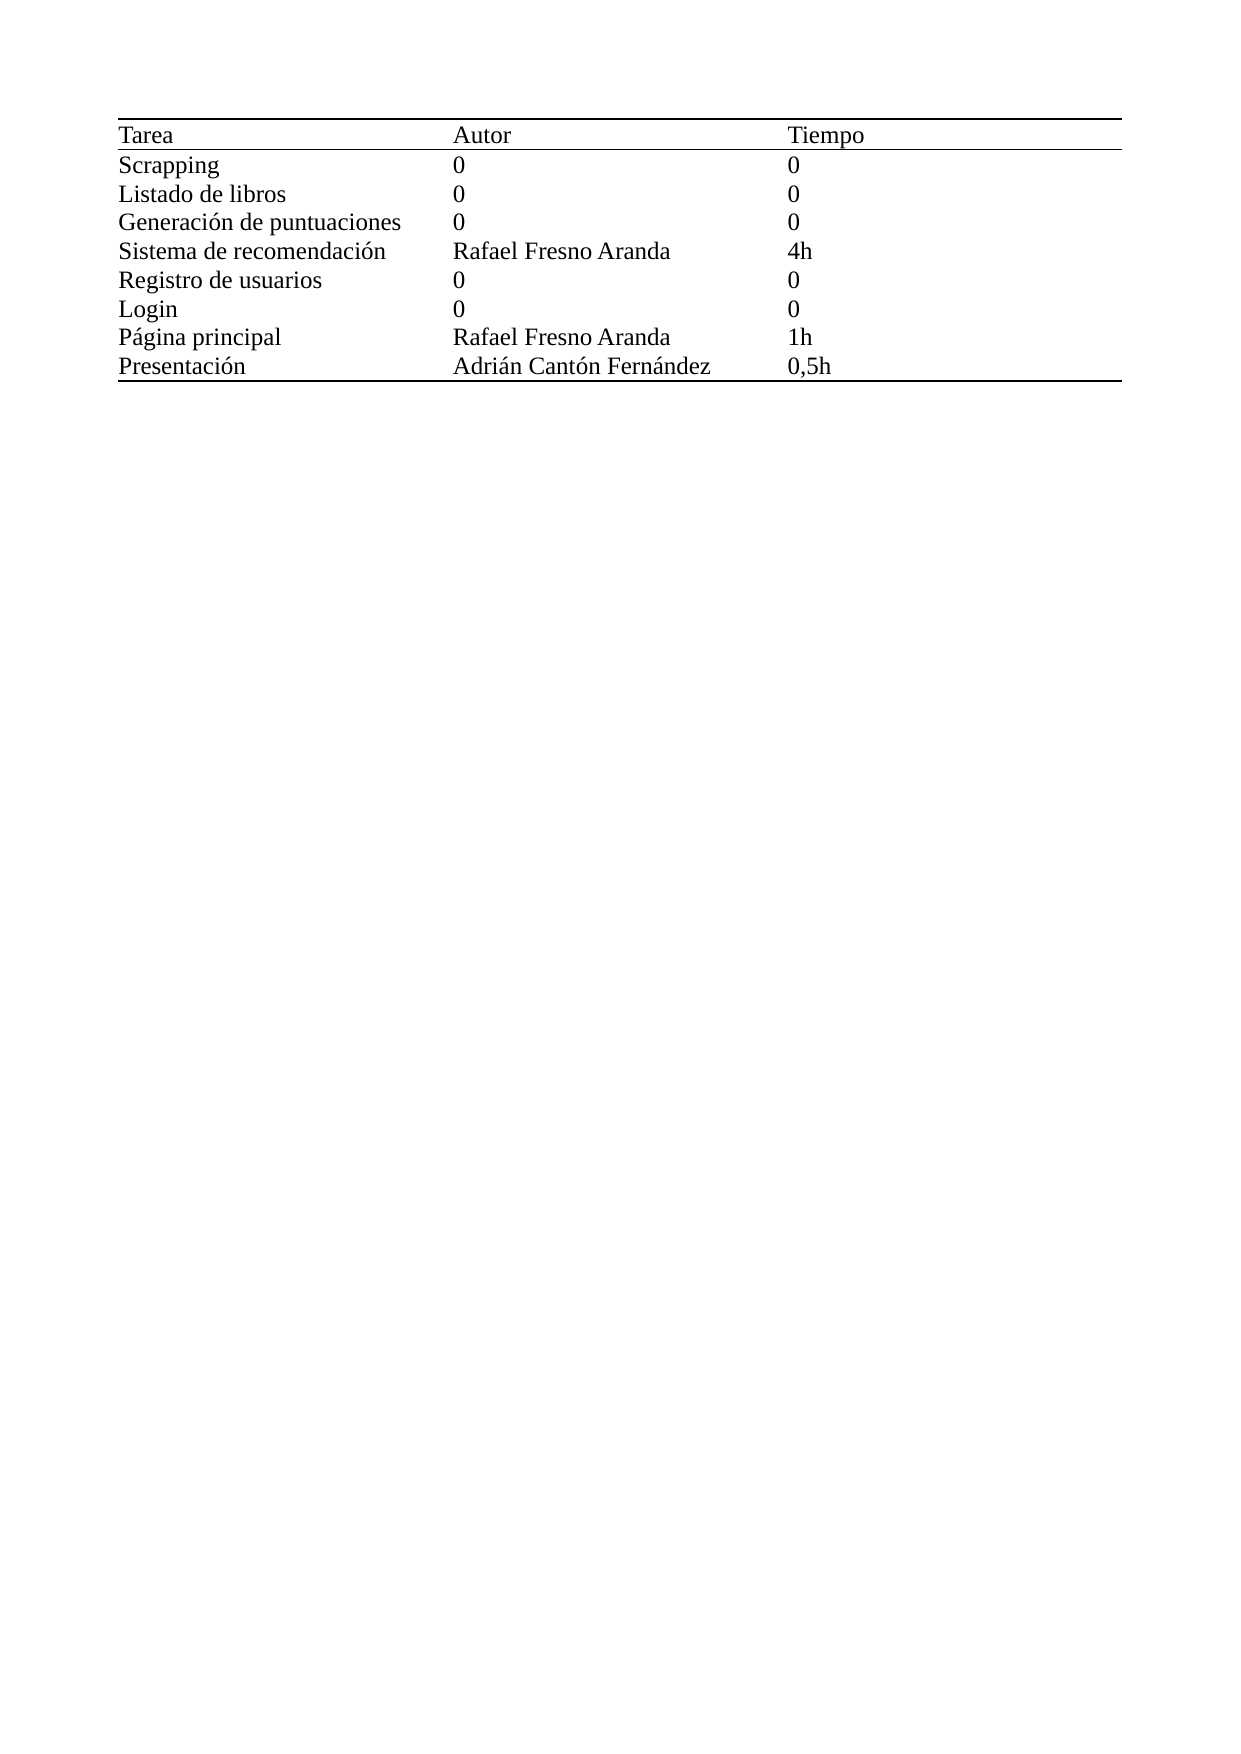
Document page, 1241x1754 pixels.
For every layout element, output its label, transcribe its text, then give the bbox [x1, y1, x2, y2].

table_cell 0 [453, 150, 787, 179]
table_cell 0 [788, 150, 1122, 179]
table_cell 0 [453, 265, 787, 294]
table_cell Login [118, 294, 453, 322]
table_cell 4h [788, 236, 1122, 265]
table_cell 0 [453, 294, 787, 322]
table_cell Presentación [118, 351, 453, 380]
table_cell Generación de puntuaciones [118, 208, 453, 236]
table_cell 0,5h [788, 351, 1122, 380]
table_cell 0 [788, 265, 1122, 294]
table_header Autor [453, 120, 787, 148]
table_cell 0 [453, 208, 787, 236]
table_cell Página principal [118, 323, 453, 351]
table_cell 0 [788, 294, 1122, 322]
table_header Tiempo [788, 120, 1122, 148]
table_cell Rafael Fresno Aranda [453, 236, 787, 265]
table_header Tarea [118, 120, 453, 148]
table_cell 1h [788, 323, 1122, 351]
table_cell Sistema de recomendación [118, 236, 453, 265]
table_cell Listado de libros [118, 179, 453, 207]
table_cell 0 [788, 208, 1122, 236]
table_cell Registro de usuarios [118, 265, 453, 294]
table_cell Adrián Cantón Fernández [453, 351, 787, 380]
table_cell 0 [788, 179, 1122, 207]
table_cell Rafael Fresno Aranda [453, 323, 787, 351]
table_cell Scrapping [118, 150, 453, 179]
table_cell 0 [453, 179, 787, 207]
